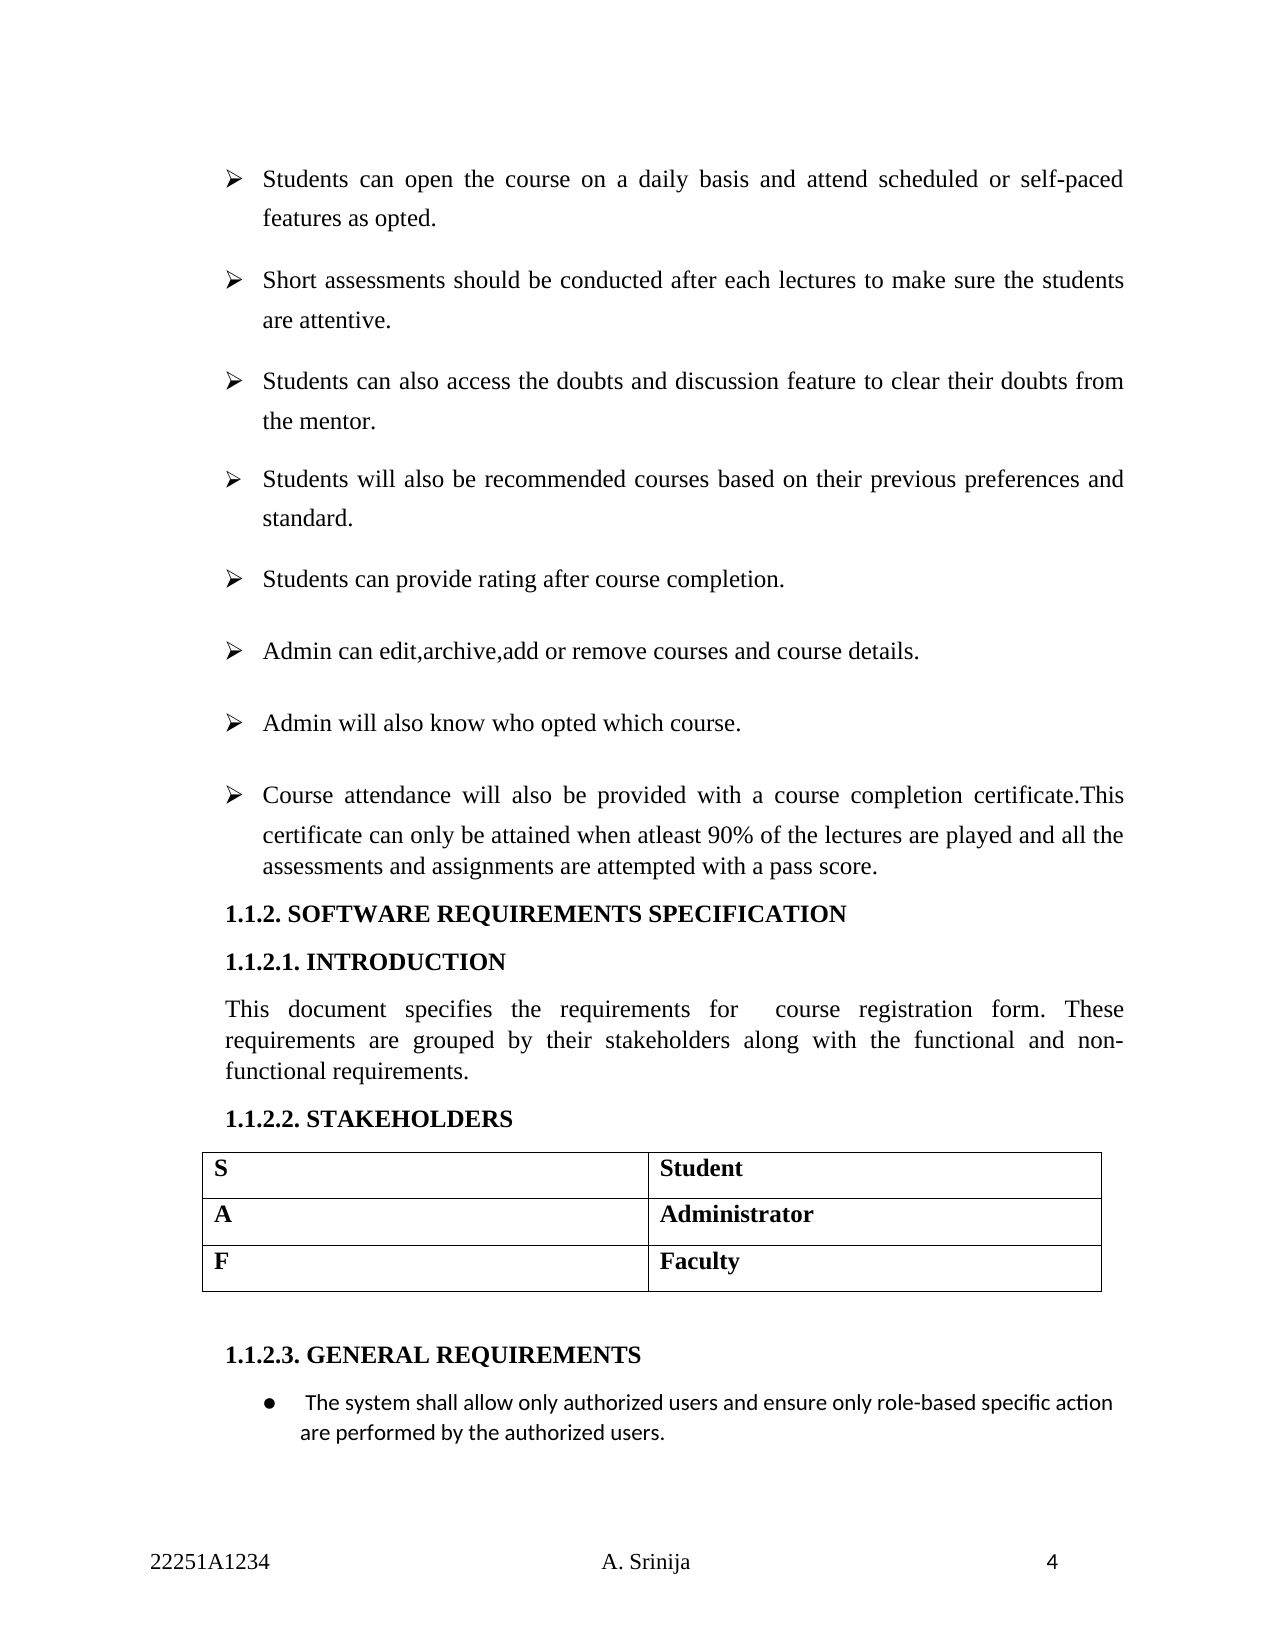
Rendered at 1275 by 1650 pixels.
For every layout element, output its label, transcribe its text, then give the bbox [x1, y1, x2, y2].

table_cell A [203, 1199, 648, 1245]
list Admin can edit,archive,add or remove courses and course details. [225, 623, 1125, 674]
list Students can provide rating after course completion. [225, 551, 1125, 602]
list Students can also access the doubts and discussion feature to clear their doubts from the mentor. [225, 352, 1125, 435]
table_header S [203, 1153, 648, 1198]
list Short assessments should be conducted after each lectures to make sure the students are attentive. [225, 251, 1125, 333]
list Students will also be recommended courses based on their previous preferences and standard. [225, 454, 1125, 532]
text 1.1.2. SOFTWARE REQUIREMENTS SPECIFICATION [225, 899, 1125, 928]
text 1.1.2.2. STAKEHOLDERS [225, 1104, 1125, 1133]
list Students can open the course on a daily basis and attend scheduled or self-paced features as opted. [225, 150, 1125, 232]
table_header Student [649, 1153, 1101, 1198]
text 1.1.2.1. INTRODUCTION [225, 947, 1125, 975]
table_cell Faculty [649, 1246, 1101, 1291]
list Course attendance will also be provided with a course completion certificate.This certificate can only be attained when atleast 90% of the lectures are played and all the assessments and assignments are attempted with a pass score. [225, 767, 1125, 880]
list Admin will also know who opted which course. [225, 695, 1125, 746]
list The system shall allow only authorized users and ensure only role-based specific action are performed by the authorized users. [262, 1388, 1125, 1446]
table_cell Administrator [649, 1199, 1101, 1245]
table_cell F [203, 1246, 648, 1291]
text 1.1.2.3. GENERAL REQUIREMENTS [225, 1340, 1125, 1369]
text This document specifies the requirements for course registration form. These requirements are grouped by their stakeholders along with the functional and non-functional requirements. [225, 994, 1125, 1085]
